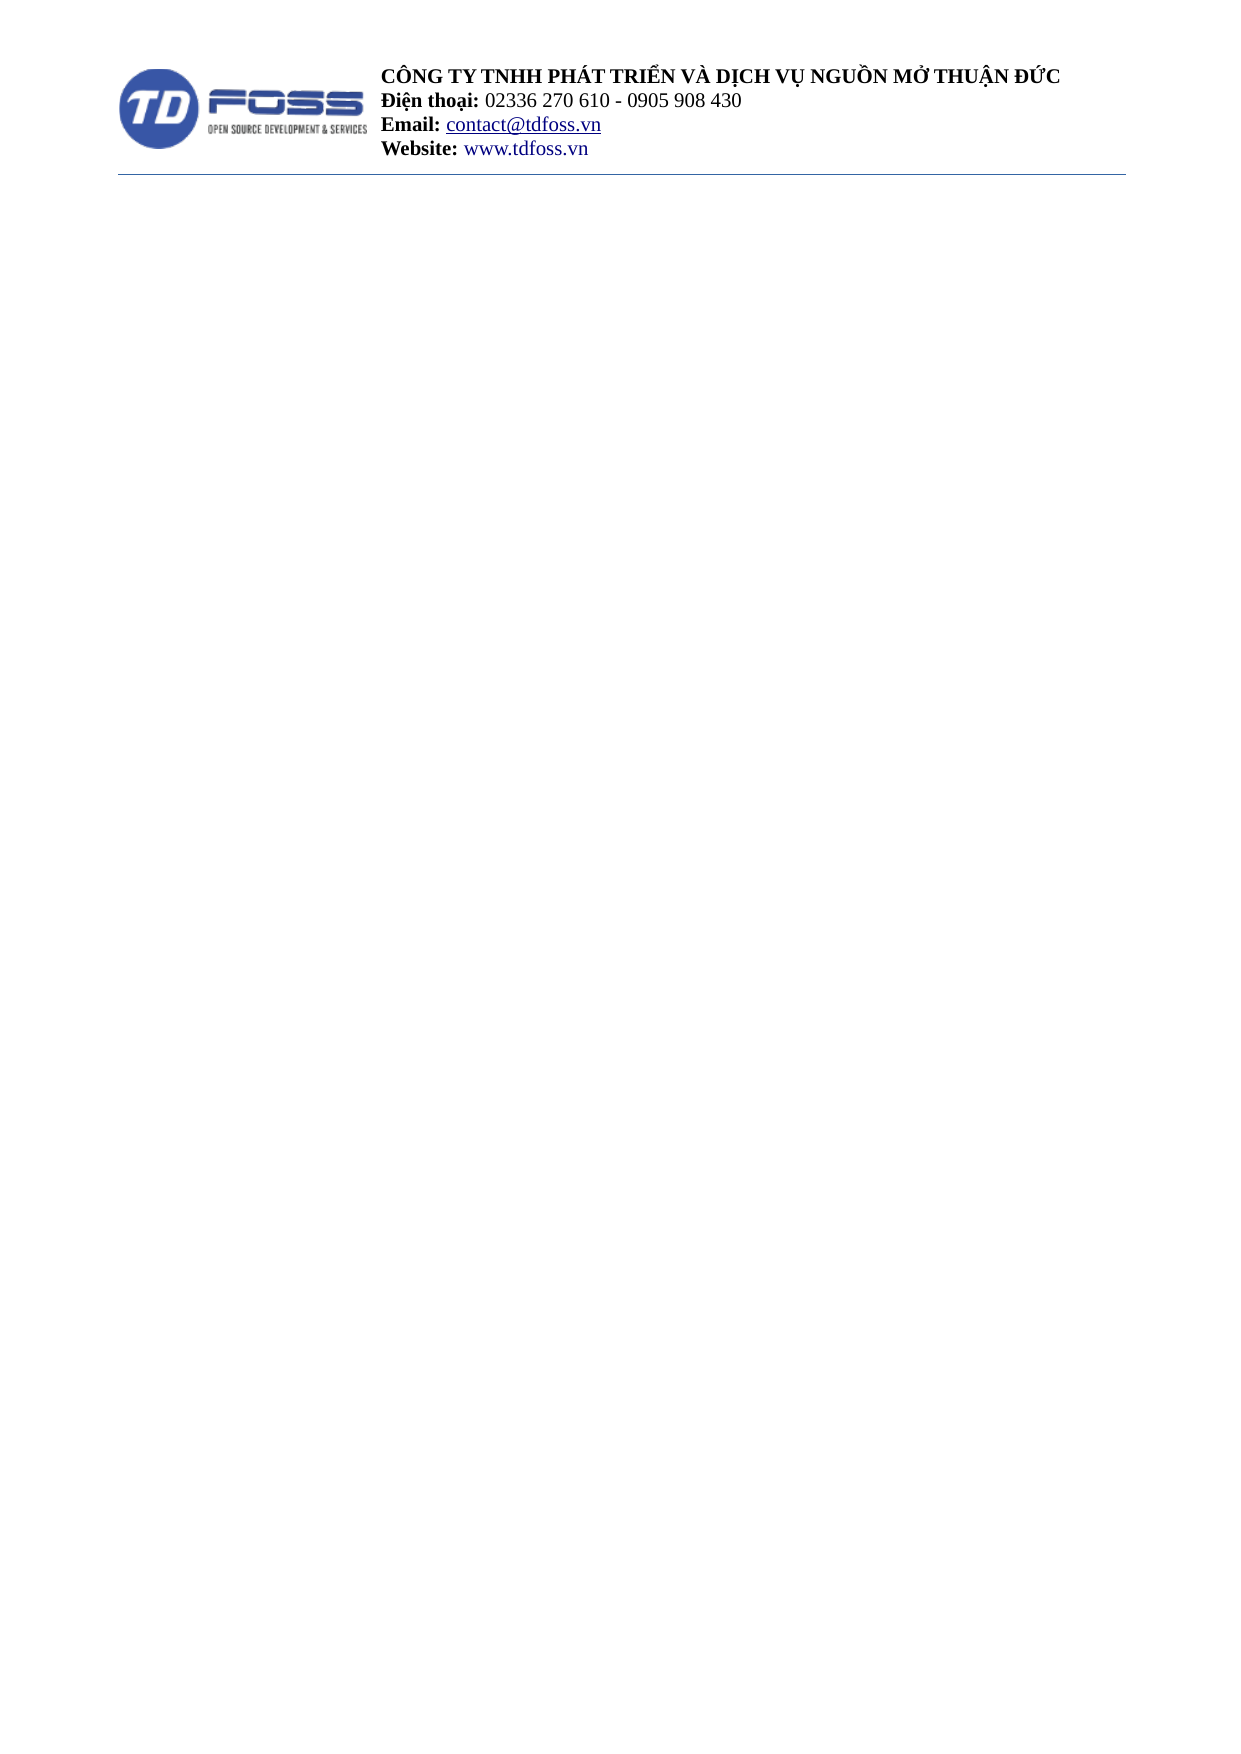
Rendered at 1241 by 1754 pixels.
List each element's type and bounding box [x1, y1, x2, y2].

picture [119, 69, 367, 149]
